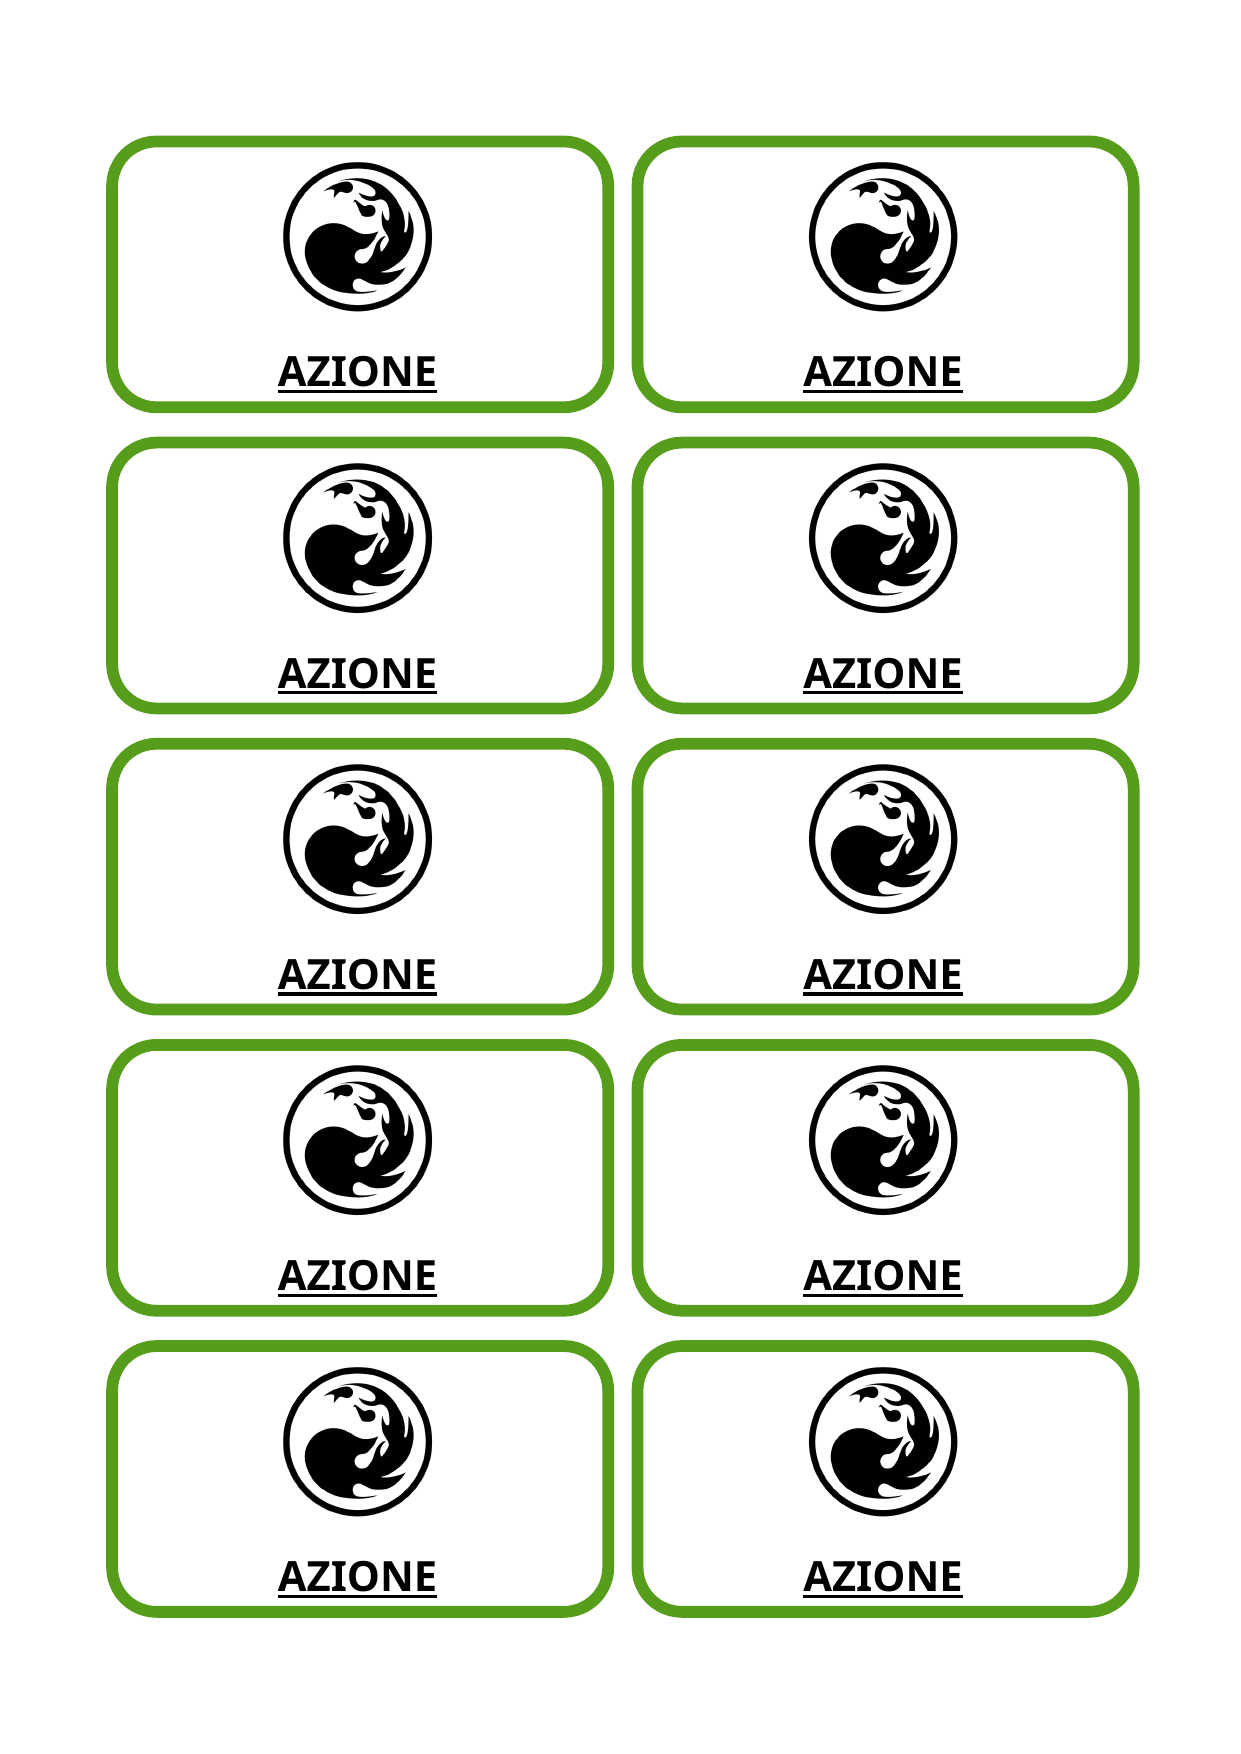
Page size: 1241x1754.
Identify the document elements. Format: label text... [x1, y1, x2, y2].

picture [262, 148, 453, 331]
table_cell AZIONE [95, 726, 620, 1027]
table_cell [0, 1028, 94, 1329]
table_cell AZIONE [95, 124, 620, 425]
table_cell AZIONE [95, 1329, 620, 1630]
table_cell [1146, 1028, 1240, 1329]
table_cell [0, 1630, 94, 1754]
table_cell [95, 1630, 620, 1754]
table_cell [1146, 1630, 1240, 1754]
picture [788, 148, 978, 331]
table_header [0, 0, 94, 124]
picture [788, 1352, 978, 1536]
picture [262, 449, 453, 632]
picture [788, 449, 978, 632]
table_cell [1146, 726, 1240, 1027]
table_cell AZIONE [620, 425, 1146, 726]
picture [262, 1051, 453, 1234]
picture [262, 750, 453, 933]
table_cell [0, 124, 94, 425]
table_cell AZIONE [620, 1329, 1146, 1630]
table_cell [0, 1329, 94, 1630]
table_cell [0, 425, 94, 726]
table_cell AZIONE [95, 425, 620, 726]
table_cell [0, 726, 94, 1027]
table_cell AZIONE [95, 1028, 620, 1329]
table_cell [620, 1630, 1146, 1754]
table_cell [1146, 1329, 1240, 1630]
table_header [95, 0, 620, 124]
table_header [1146, 0, 1240, 124]
table_cell [1146, 124, 1240, 425]
table_cell [1146, 425, 1240, 726]
picture [262, 1352, 453, 1536]
picture [788, 750, 978, 933]
table_header [620, 0, 1146, 124]
table_cell AZIONE [620, 124, 1146, 425]
picture [788, 1051, 978, 1234]
table_cell AZIONE [620, 1028, 1146, 1329]
table_cell AZIONE [620, 726, 1146, 1027]
